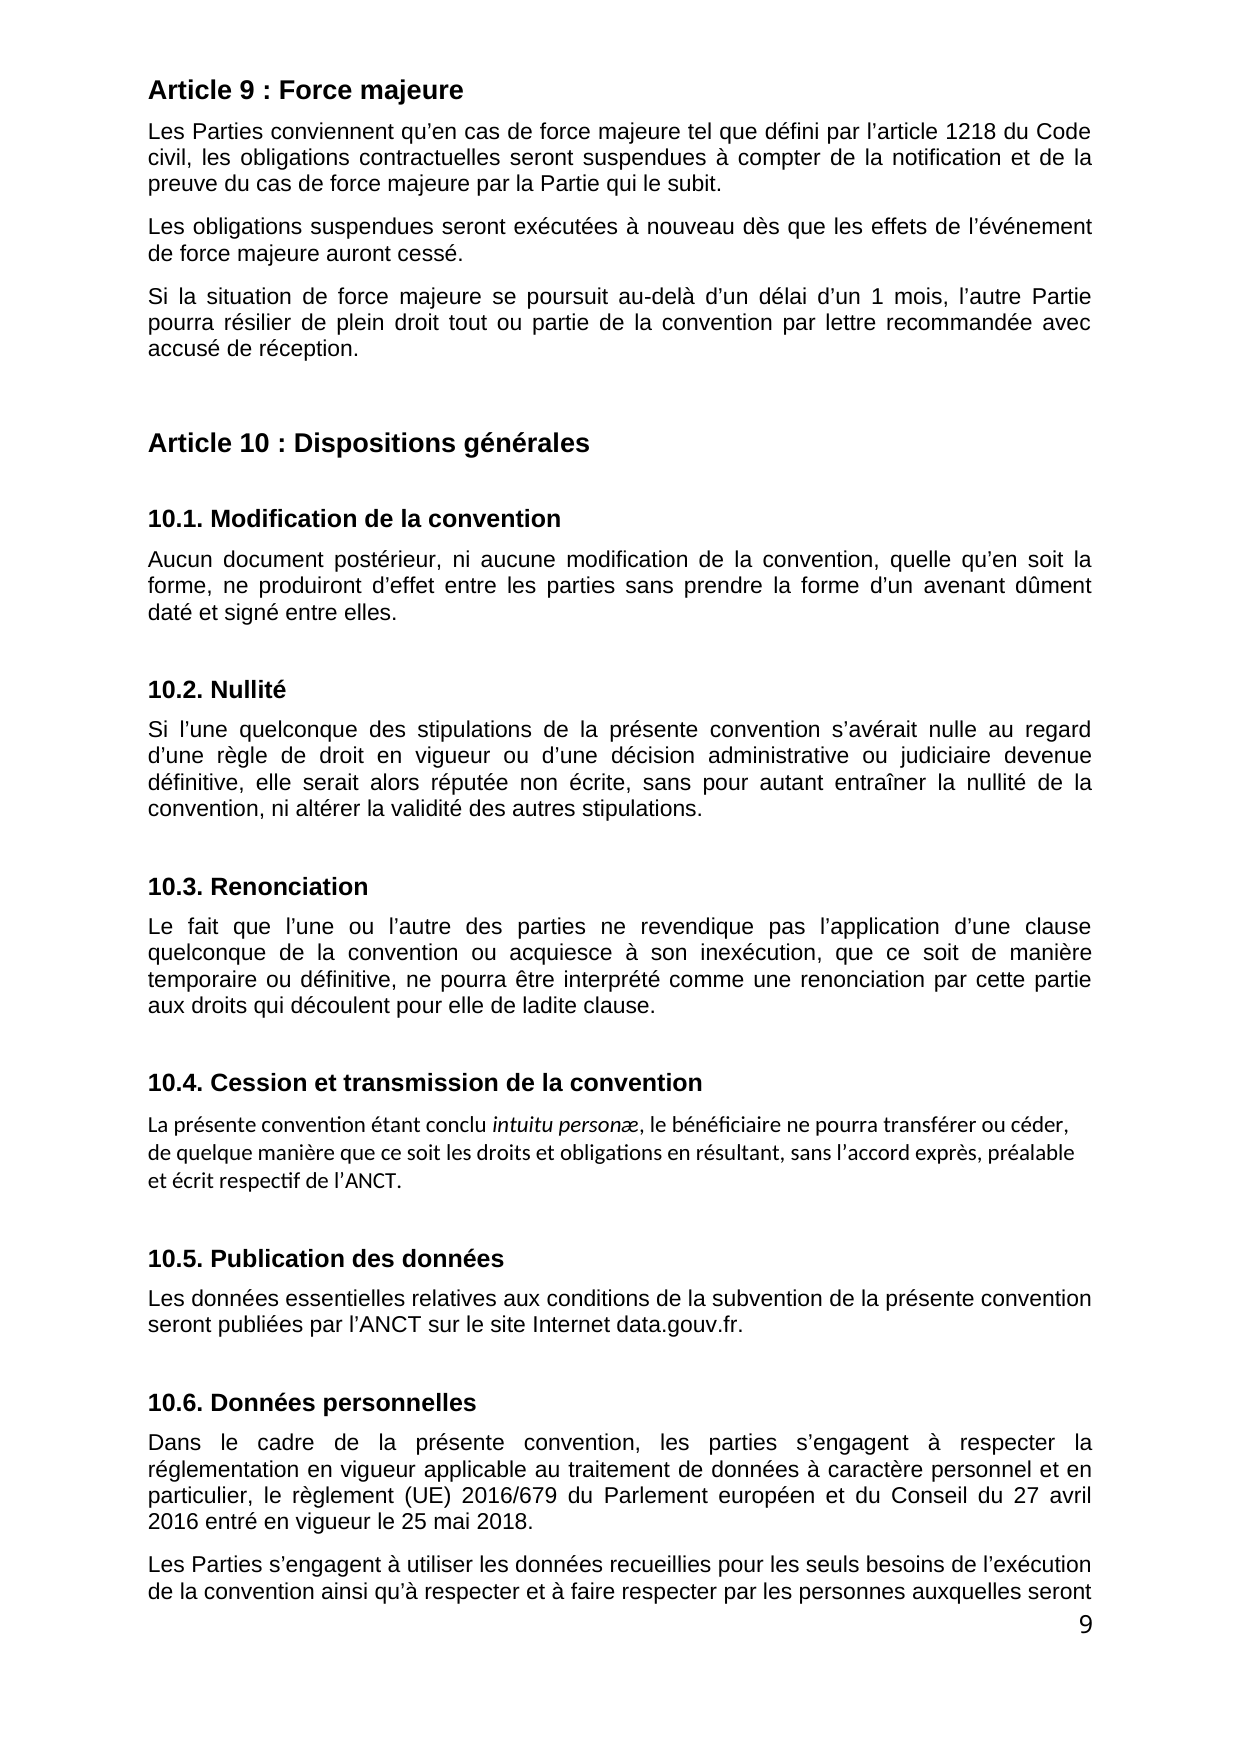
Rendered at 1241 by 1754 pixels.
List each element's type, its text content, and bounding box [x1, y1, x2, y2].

subtitle Article 9 : Force majeure [148, 74, 1093, 105]
text Dans le cadre de la présente convention, les parties s’engagent à respecter la réglementation en vigueur applicable au traitement de données à caractère personnel et en particulier, le règlement (UE) 2016/679 du Parlement européen et du Conseil du 27 avril 2016 entré en vigueur le 25 mai 2018. [148, 1429, 1093, 1534]
text Les Parties s’engagent à utiliser les données recueillies pour les seuls besoins de l’exécution de la convention ainsi qu’à respecter et à faire respecter par les personnes auxquelles seront [148, 1551, 1093, 1604]
subtitle 10.6. Données personnelles [148, 1388, 1093, 1417]
subtitle 10.1. Modification de la convention [148, 504, 1093, 533]
text Les obligations suspendues seront exécutées à nouveau dès que les effets de l’événement de force majeure auront cessé. [148, 213, 1093, 266]
text Les données essentielles relatives aux conditions de la subvention de la présente convention seront publiées par l’ANCT sur le site Internet data.gouv.fr. [148, 1285, 1093, 1338]
text Le fait que l’une ou l’autre des parties ne revendique pas l’application d’une clause quelconque de la convention ou acquiesce à son inexécution, que ce soit de manière temporaire ou définitive, ne pourra être interprété comme une renonciation par cette partie aux droits qui découlent pour elle de ladite clause. [148, 913, 1093, 1018]
text Si la situation de force majeure se poursuit au-delà d’un délai d’un 1 mois, l’autre Partie pourra résilier de plein droit tout ou partie de la convention par lettre recommandée avec accusé de réception. [148, 283, 1093, 362]
subtitle Article 10 : Dispositions générales [148, 427, 1093, 458]
text Aucun document postérieur, ni aucune modification de la convention, quelle qu’en soit la forme, ne produiront d’effet entre les parties sans prendre la forme d’un avenant dûment daté et signé entre elles. [148, 546, 1093, 625]
subtitle 10.5. Publication des données [148, 1244, 1093, 1272]
text La présente convention étant conclu intuitu personæ, le bénéficiaire ne pourra transférer ou céder, de quelque manière que ce soit les droits et obligations en résultant, sans l’accord exprès, préalable et écrit respectif de l’ANCT. [148, 1110, 1093, 1194]
subtitle 10.4. Cession et transmission de la convention [148, 1068, 1093, 1097]
text Les Parties conviennent qu’en cas de force majeure tel que défini par l’article 1218 du Code civil, les obligations contractuelles seront suspendues à compter de la notification et de la preuve du cas de force majeure par la Partie qui le subit. [148, 118, 1093, 197]
subtitle 10.2. Nullité [148, 675, 1093, 703]
subtitle 10.3. Renonciation [148, 872, 1093, 900]
text Si l’une quelconque des stipulations de la présente convention s’avérait nulle au regard d’une règle de droit en vigueur ou d’une décision administrative ou judiciaire devenue définitive, elle serait alors réputée non écrite, sans pour autant entraîner la nullité de la convention, ni altérer la validité des autres stipulations. [148, 716, 1093, 822]
